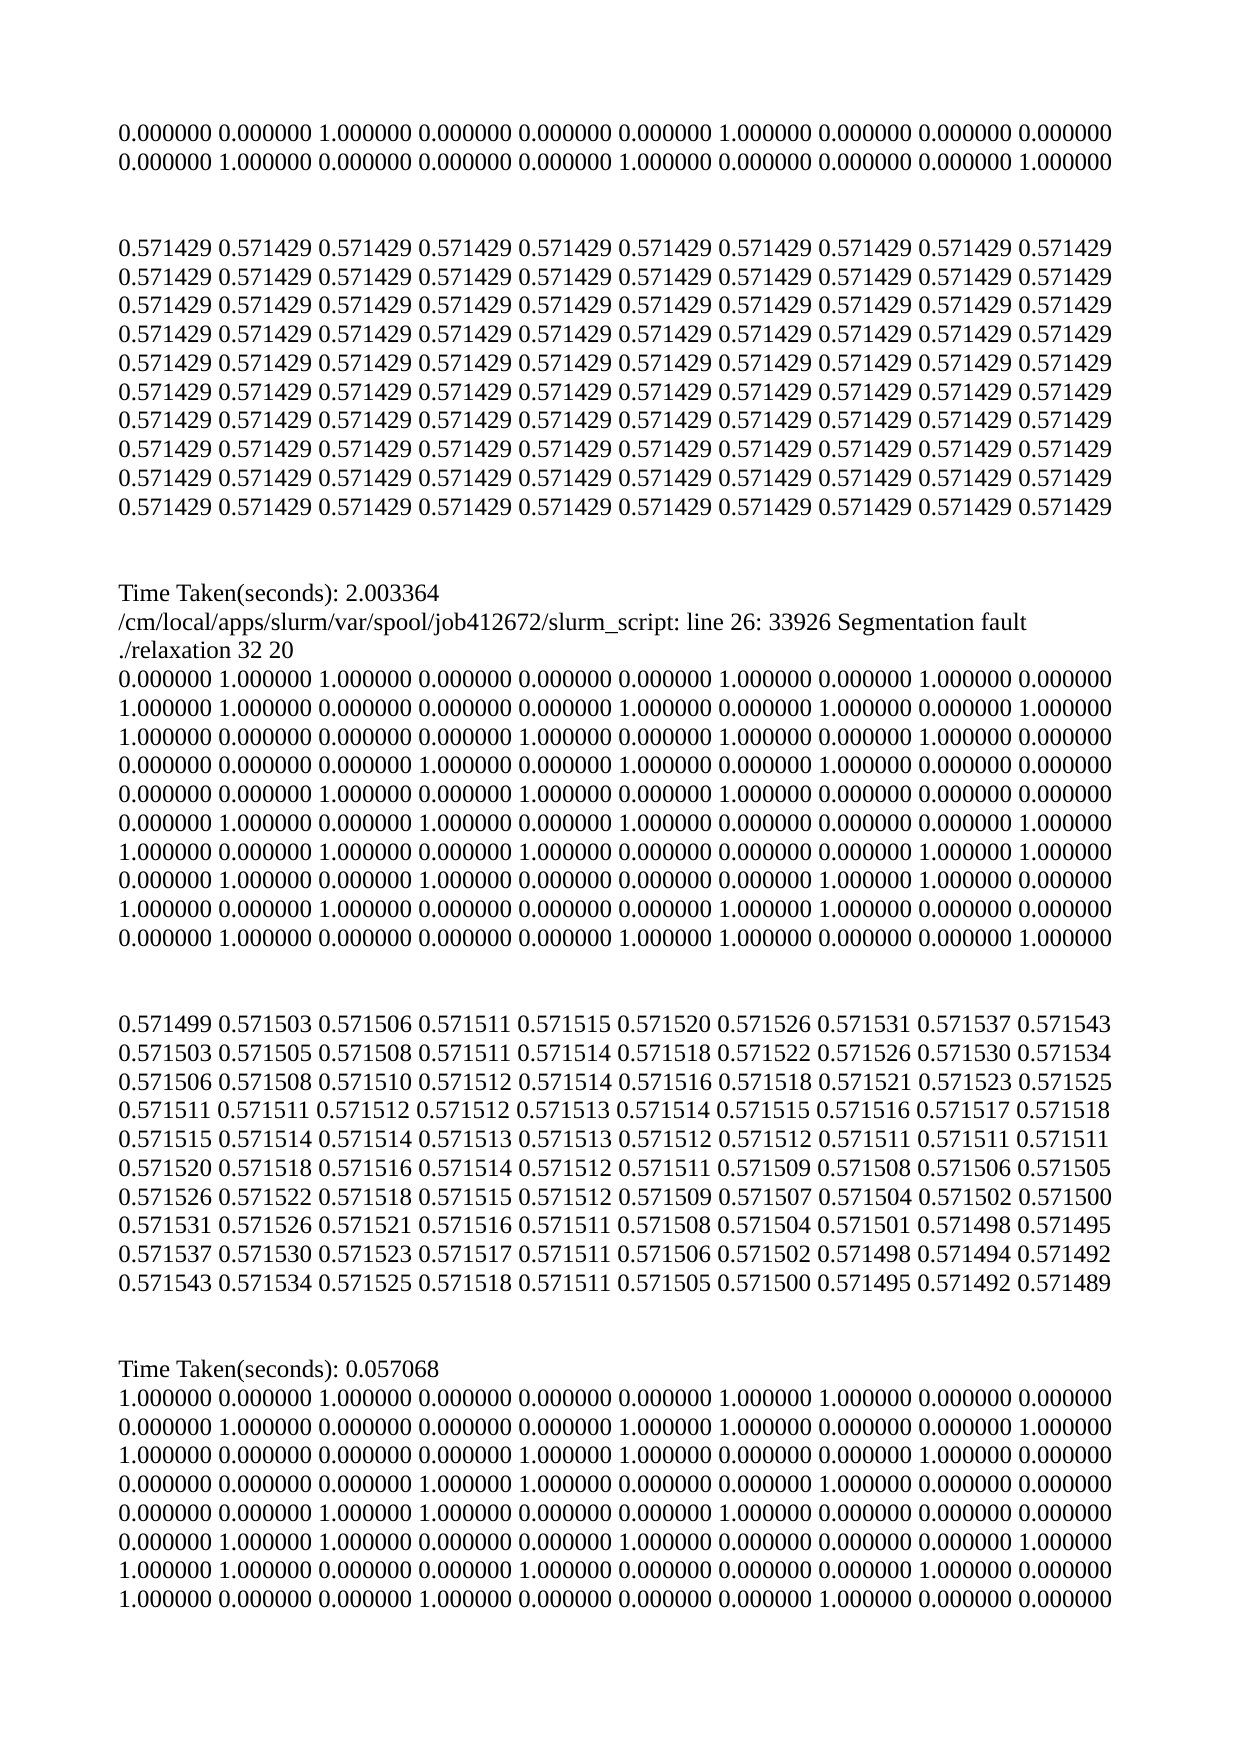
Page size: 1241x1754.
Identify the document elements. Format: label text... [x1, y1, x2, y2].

text Time Taken(seconds): 0.057068 [118, 1354, 1122, 1383]
text 0.000000 1.000000 1.000000 0.000000 0.000000 1.000000 0.000000 0.000000 0.000000 1.000000 [118, 1527, 1122, 1556]
text 0.571429 0.571429 0.571429 0.571429 0.571429 0.571429 0.571429 0.571429 0.571429 0.571429 [118, 492, 1122, 521]
text 1.000000 0.000000 0.000000 0.000000 1.000000 0.000000 1.000000 0.000000 1.000000 0.000000 [118, 722, 1122, 751]
text 0.000000 1.000000 0.000000 0.000000 0.000000 1.000000 1.000000 0.000000 0.000000 1.000000 [118, 923, 1122, 952]
text 0.571543 0.571534 0.571525 0.571518 0.571511 0.571505 0.571500 0.571495 0.571492 0.571489 [118, 1268, 1122, 1297]
text 0.571429 0.571429 0.571429 0.571429 0.571429 0.571429 0.571429 0.571429 0.571429 0.571429 [118, 434, 1122, 463]
text 0.000000 1.000000 0.000000 0.000000 0.000000 1.000000 1.000000 0.000000 0.000000 1.000000 [118, 1412, 1122, 1441]
text 0.571429 0.571429 0.571429 0.571429 0.571429 0.571429 0.571429 0.571429 0.571429 0.571429 [118, 319, 1122, 348]
text 0.571429 0.571429 0.571429 0.571429 0.571429 0.571429 0.571429 0.571429 0.571429 0.571429 [118, 291, 1122, 319]
text 1.000000 0.000000 0.000000 1.000000 0.000000 0.000000 0.000000 1.000000 0.000000 0.000000 [118, 1584, 1122, 1613]
text 0.571499 0.571503 0.571506 0.571511 0.571515 0.571520 0.571526 0.571531 0.571537 0.571543 [118, 1009, 1122, 1038]
text 0.571531 0.571526 0.571521 0.571516 0.571511 0.571508 0.571504 0.571501 0.571498 0.571495 [118, 1211, 1122, 1239]
text 1.000000 0.000000 1.000000 0.000000 0.000000 0.000000 1.000000 1.000000 0.000000 0.000000 [118, 894, 1122, 923]
text 0.571429 0.571429 0.571429 0.571429 0.571429 0.571429 0.571429 0.571429 0.571429 0.571429 [118, 348, 1122, 377]
text 0.571506 0.571508 0.571510 0.571512 0.571514 0.571516 0.571518 0.571521 0.571523 0.571525 [118, 1067, 1122, 1096]
text 0.000000 0.000000 1.000000 0.000000 1.000000 0.000000 1.000000 0.000000 0.000000 0.000000 [118, 779, 1122, 808]
text 0.000000 1.000000 0.000000 1.000000 0.000000 1.000000 0.000000 0.000000 0.000000 1.000000 [118, 808, 1122, 837]
text 0.000000 1.000000 0.000000 1.000000 0.000000 0.000000 0.000000 1.000000 1.000000 0.000000 [118, 866, 1122, 894]
text 0.000000 0.000000 1.000000 0.000000 0.000000 0.000000 1.000000 0.000000 0.000000 0.000000 [118, 118, 1122, 147]
text 0.000000 0.000000 0.000000 1.000000 0.000000 1.000000 0.000000 1.000000 0.000000 0.000000 [118, 751, 1122, 779]
text 1.000000 0.000000 1.000000 0.000000 1.000000 0.000000 0.000000 0.000000 1.000000 1.000000 [118, 837, 1122, 866]
text 0.571537 0.571530 0.571523 0.571517 0.571511 0.571506 0.571502 0.571498 0.571494 0.571492 [118, 1239, 1122, 1268]
text 0.571429 0.571429 0.571429 0.571429 0.571429 0.571429 0.571429 0.571429 0.571429 0.571429 [118, 262, 1122, 291]
text 0.000000 1.000000 1.000000 0.000000 0.000000 0.000000 1.000000 0.000000 1.000000 0.000000 [118, 664, 1122, 693]
text 1.000000 1.000000 0.000000 0.000000 0.000000 1.000000 0.000000 1.000000 0.000000 1.000000 [118, 693, 1122, 722]
text 0.571429 0.571429 0.571429 0.571429 0.571429 0.571429 0.571429 0.571429 0.571429 0.571429 [118, 377, 1122, 406]
text 0.000000 1.000000 0.000000 0.000000 0.000000 1.000000 0.000000 0.000000 0.000000 1.000000 [118, 147, 1122, 176]
text 1.000000 0.000000 1.000000 0.000000 0.000000 0.000000 1.000000 1.000000 0.000000 0.000000 [118, 1383, 1122, 1412]
text 0.571429 0.571429 0.571429 0.571429 0.571429 0.571429 0.571429 0.571429 0.571429 0.571429 [118, 463, 1122, 492]
text 0.571515 0.571514 0.571514 0.571513 0.571513 0.571512 0.571512 0.571511 0.571511 0.571511 [118, 1124, 1122, 1153]
text 0.000000 0.000000 1.000000 1.000000 0.000000 0.000000 1.000000 0.000000 0.000000 0.000000 [118, 1498, 1122, 1527]
text 0.571429 0.571429 0.571429 0.571429 0.571429 0.571429 0.571429 0.571429 0.571429 0.571429 [118, 406, 1122, 434]
text /cm/local/apps/slurm/var/spool/job412672/slurm_script: line 26: 33926 Segmentation fault ./relaxation 32 20 [118, 607, 1122, 664]
text Time Taken(seconds): 2.003364 [118, 578, 1122, 607]
text 0.571511 0.571511 0.571512 0.571512 0.571513 0.571514 0.571515 0.571516 0.571517 0.571518 [118, 1096, 1122, 1124]
text 0.571503 0.571505 0.571508 0.571511 0.571514 0.571518 0.571522 0.571526 0.571530 0.571534 [118, 1038, 1122, 1067]
text 0.571429 0.571429 0.571429 0.571429 0.571429 0.571429 0.571429 0.571429 0.571429 0.571429 [118, 233, 1122, 262]
text 1.000000 1.000000 0.000000 0.000000 1.000000 0.000000 0.000000 0.000000 1.000000 0.000000 [118, 1556, 1122, 1584]
text 0.571520 0.571518 0.571516 0.571514 0.571512 0.571511 0.571509 0.571508 0.571506 0.571505 [118, 1153, 1122, 1182]
text 0.571526 0.571522 0.571518 0.571515 0.571512 0.571509 0.571507 0.571504 0.571502 0.571500 [118, 1182, 1122, 1211]
text 0.000000 0.000000 0.000000 1.000000 1.000000 0.000000 0.000000 1.000000 0.000000 0.000000 [118, 1469, 1122, 1498]
text 1.000000 0.000000 0.000000 0.000000 1.000000 1.000000 0.000000 0.000000 1.000000 0.000000 [118, 1441, 1122, 1469]
